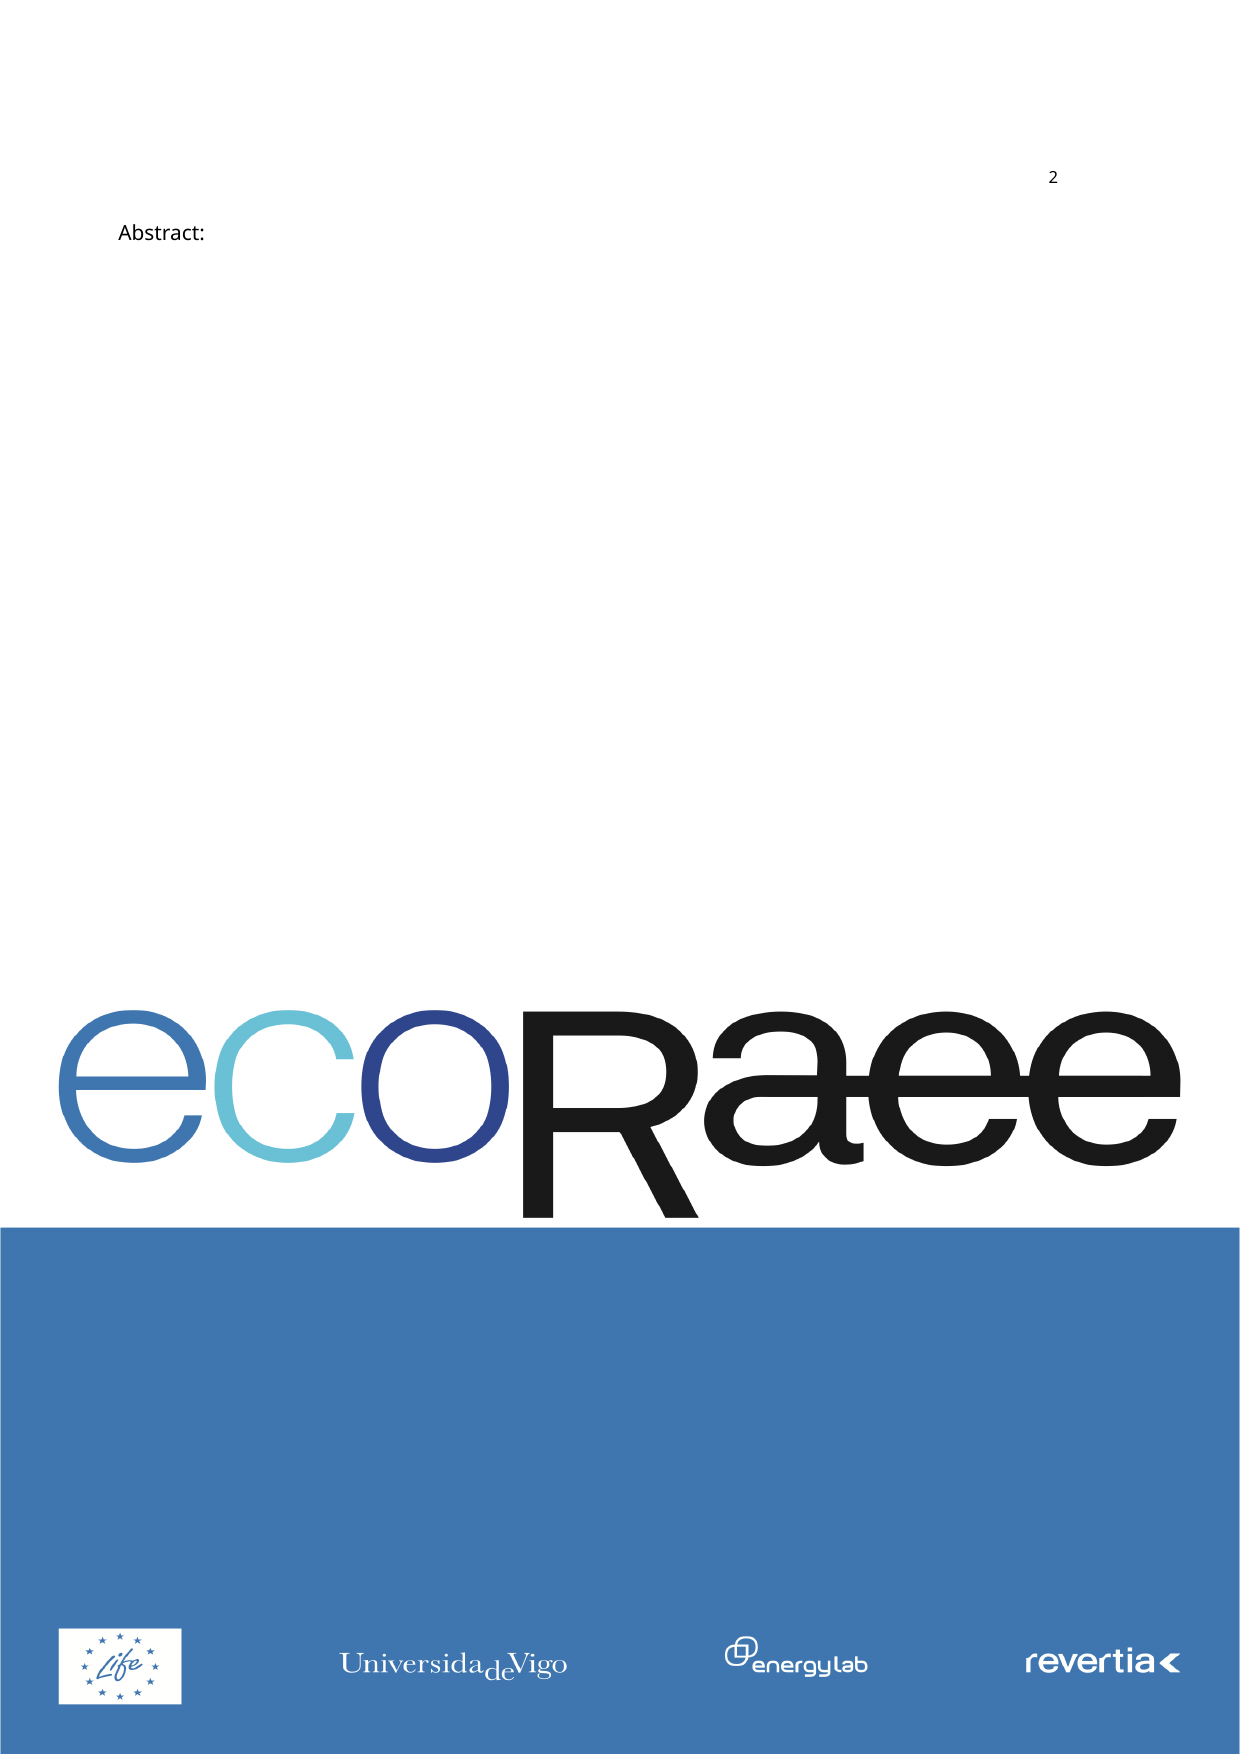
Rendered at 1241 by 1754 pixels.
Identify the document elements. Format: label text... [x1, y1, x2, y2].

text Abstract: [118, 218, 1122, 246]
